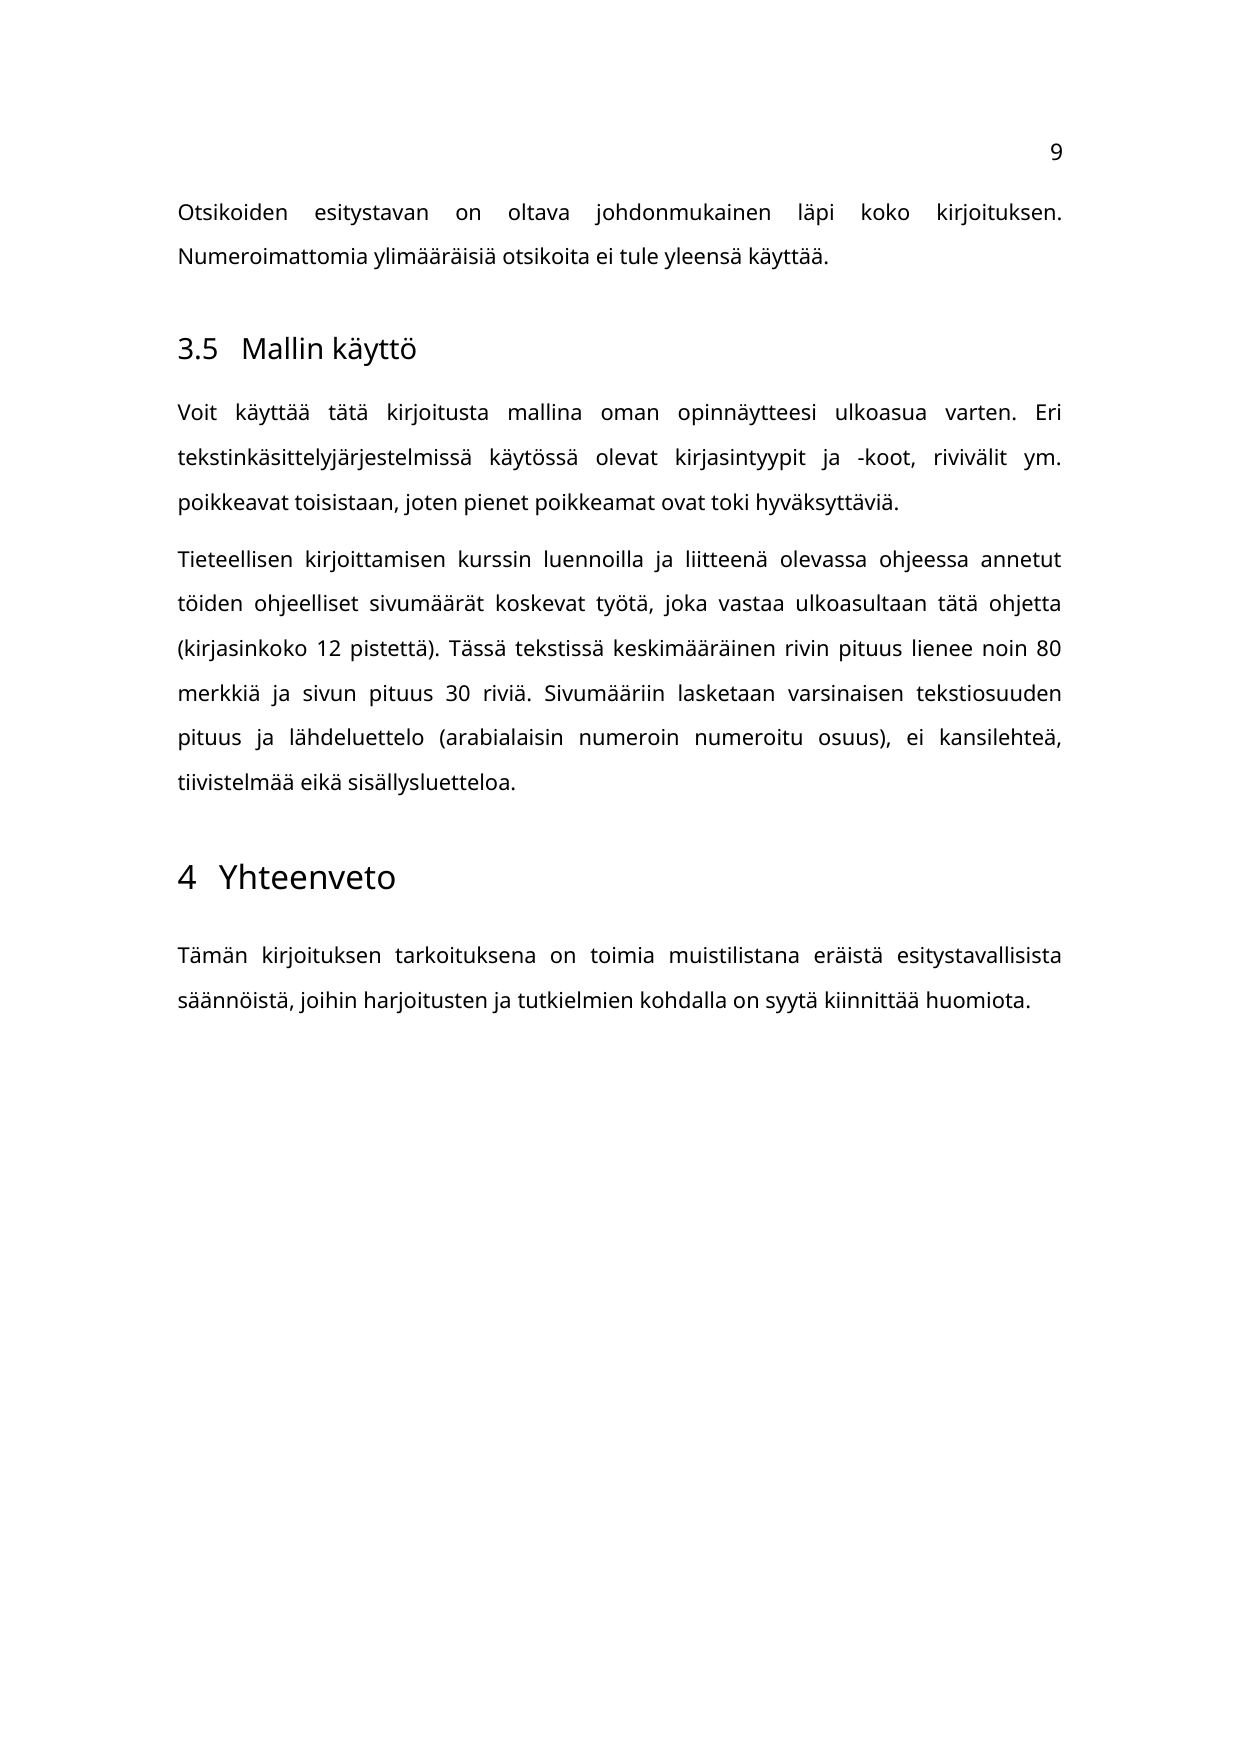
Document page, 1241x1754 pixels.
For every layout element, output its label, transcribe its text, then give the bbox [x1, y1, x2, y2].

text Tämän kirjoituksen tarkoituksena on toimia muistilistana eräistä esitystavallisista säännöistä, joihin harjoitusten ja tutkielmien kohdalla on syytä kiinnittää huomiota. [177, 941, 1063, 1015]
text Otsikoiden esitystavan on oltava johdonmukainen läpi koko kirjoituksen. Numeroimattomia ylimääräisiä otsikoita ei tule yleensä käyttää. [177, 197, 1063, 271]
text Tieteellisen kirjoittamisen kurssin luennoilla ja liitteenä olevassa ohjeessa annetut töiden ohjeelliset sivumäärät koskevat työtä, joka vastaa ulkoasultaan tätä ohjetta (kirjasinkoko 12 pistettä). Tässä tekstissä keskimääräinen rivin pituus lienee noin 80 merkkiä ja sivun pituus 30 riviä. Sivumääriin lasketaan varsinaisen tekstiosuuden pituus ja lähdeluettelo (arabialaisin numeroin numeroitu osuus), ei kansilehteä, tiivistelmää eikä sisällysluetteloa. [177, 544, 1063, 797]
subtitle Yhteenveto [177, 854, 1063, 899]
text Voit käyttää tätä kirjoitusta mallina oman opinnäytteesi ulkoasua varten. Eri tekstinkäsittelyjärjestelmissä käytössä olevat kirjasintyypit ja -koot, rivivälit ym. poikkeavat toisistaan, joten pienet poikkeamat ovat toki hyväksyttäviä. [177, 397, 1063, 516]
subtitle Mallin käyttö [177, 328, 1063, 368]
